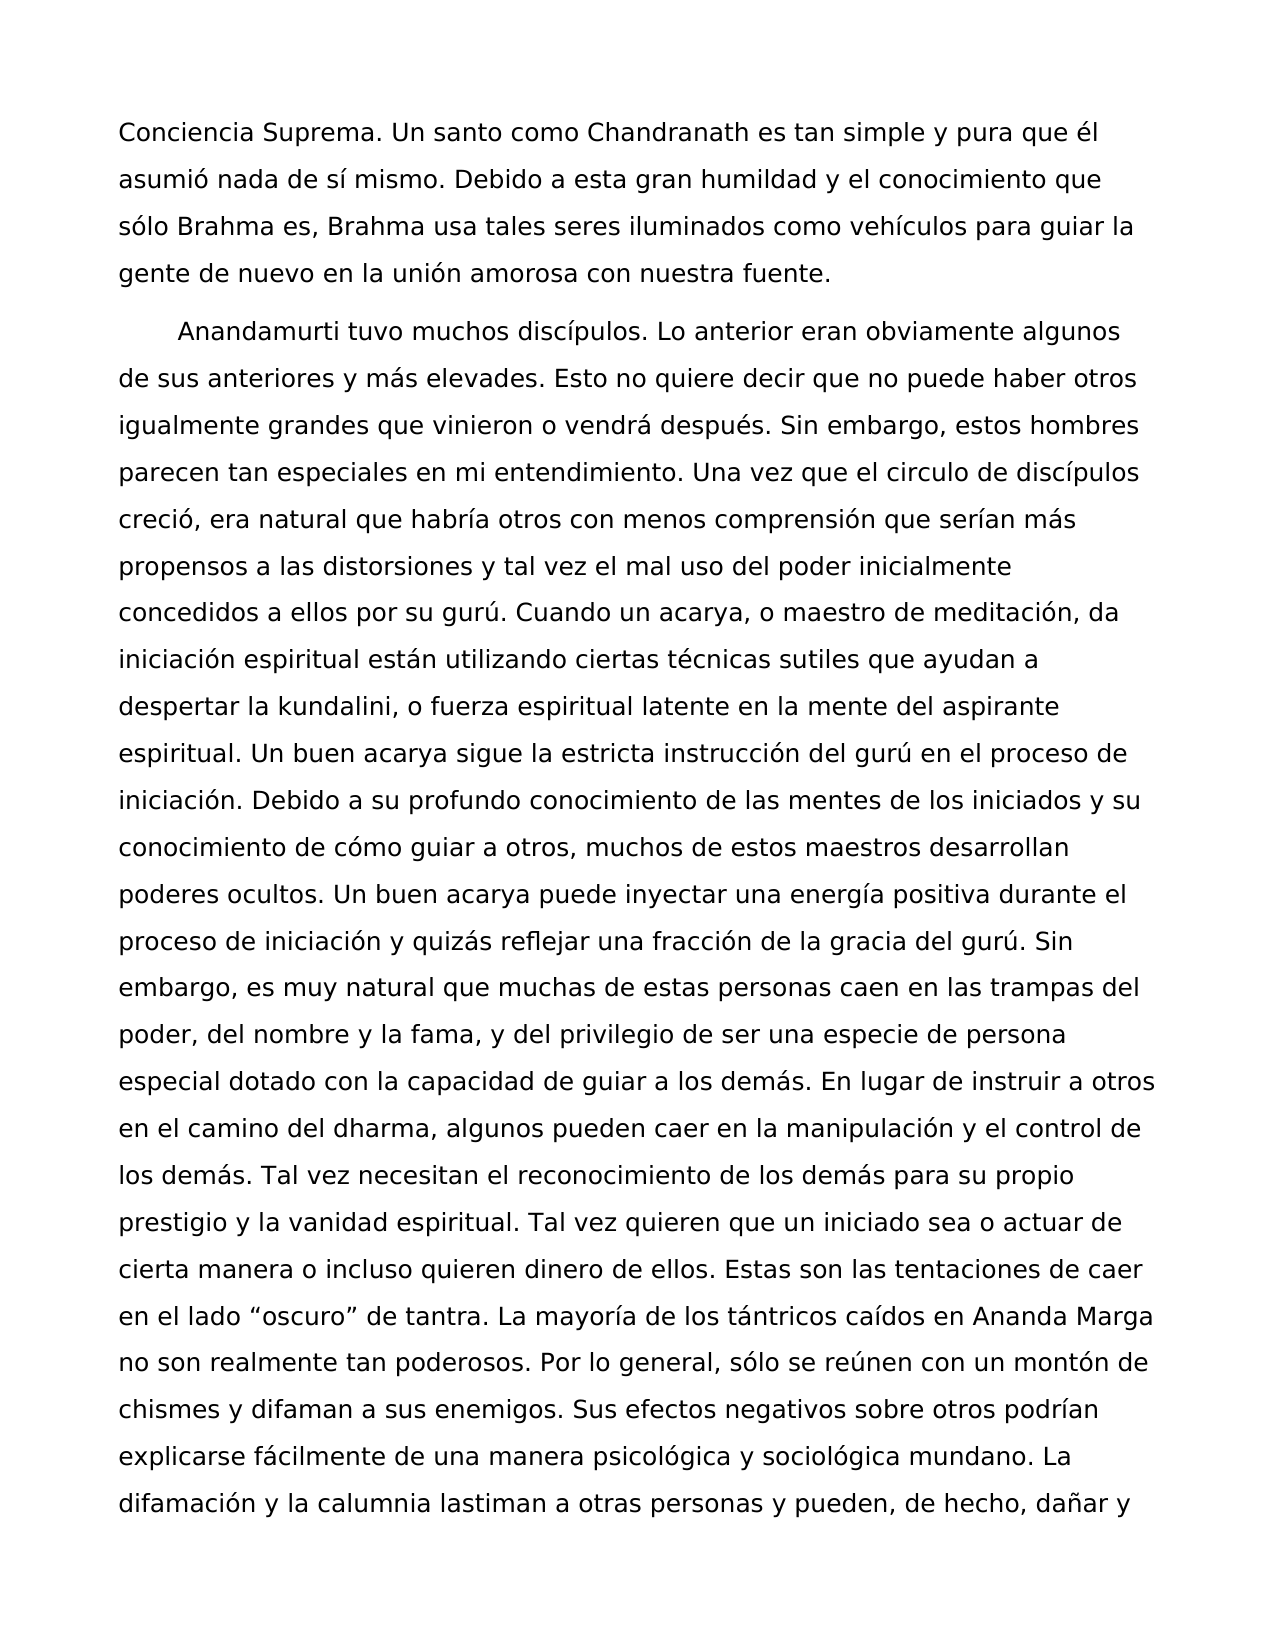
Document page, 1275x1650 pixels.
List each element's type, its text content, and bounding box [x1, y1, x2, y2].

text Conciencia Suprema. Un santo como Chandranath es tan simple y pura que él asumió nada de sí mismo. Debido a esta gran humildad y el conocimiento que sólo Brahma es, Brahma usa tales seres iluminados como vehículos para guiar la gente de nuevo en la unión amorosa con nuestra fuente. [118, 118, 1157, 288]
text Anandamurti tuvo muchos discípulos. Lo anterior eran obviamente algunos de sus anteriores y más elevades. Esto no quiere decir que no puede haber otros igualmente grandes que vinieron o vendrá después. Sin embargo, estos hombres parecen tan especiales en mi entendimiento. Una vez que el circulo de discípulos creció, era natural que habría otros con menos comprensión que serían más propensos a las distorsiones y tal vez el mal uso del poder inicialmente concedidos a ellos por su gurú. Cuando un acarya, o maestro de meditación, da iniciación espiritual están utilizando ciertas técnicas sutiles que ayudan a despertar la kundalini, o fuerza espiritual latente en la mente del aspirante espiritual. Un buen acarya sigue la estricta instrucción del gurú en el proceso de iniciación. Debido a su profundo conocimiento de las mentes de los iniciados y su conocimiento de cómo guiar a otros, muchos de estos maestros desarrollan poderes ocultos. Un buen acarya puede inyectar una energía positiva durante el proceso de iniciación y quizás reflejar una fracción de la gracia del gurú. Sin embargo, es muy natural que muchas de estas personas caen en las trampas del poder, del nombre y la fama, y del privilegio de ser una especie de persona especial dotado con la capacidad de guiar a los demás. En lugar de instruir a otros en el camino del dharma, algunos pueden caer en la manipulación y el control de los demás. Tal vez necesitan el reconocimiento de los demás para su propio prestigio y la vanidad espiritual. Tal vez quieren que un iniciado sea o actuar de cierta manera o incluso quieren dinero de ellos. Estas son las tentaciones de caer en el lado “oscuro” de tantra. La mayoría de los tántricos caídos en Ananda Marga no son realmente tan poderosos. Por lo general, sólo se reúnen con un montón de chismes y difaman a sus enemigos. Sus efectos negativos sobre otros podrían explicarse fácilmente de una manera psicológica y sociológica mundano. La difamación y la calumnia lastiman a otras personas y pueden, de hecho, dañar y [118, 317, 1157, 1518]
